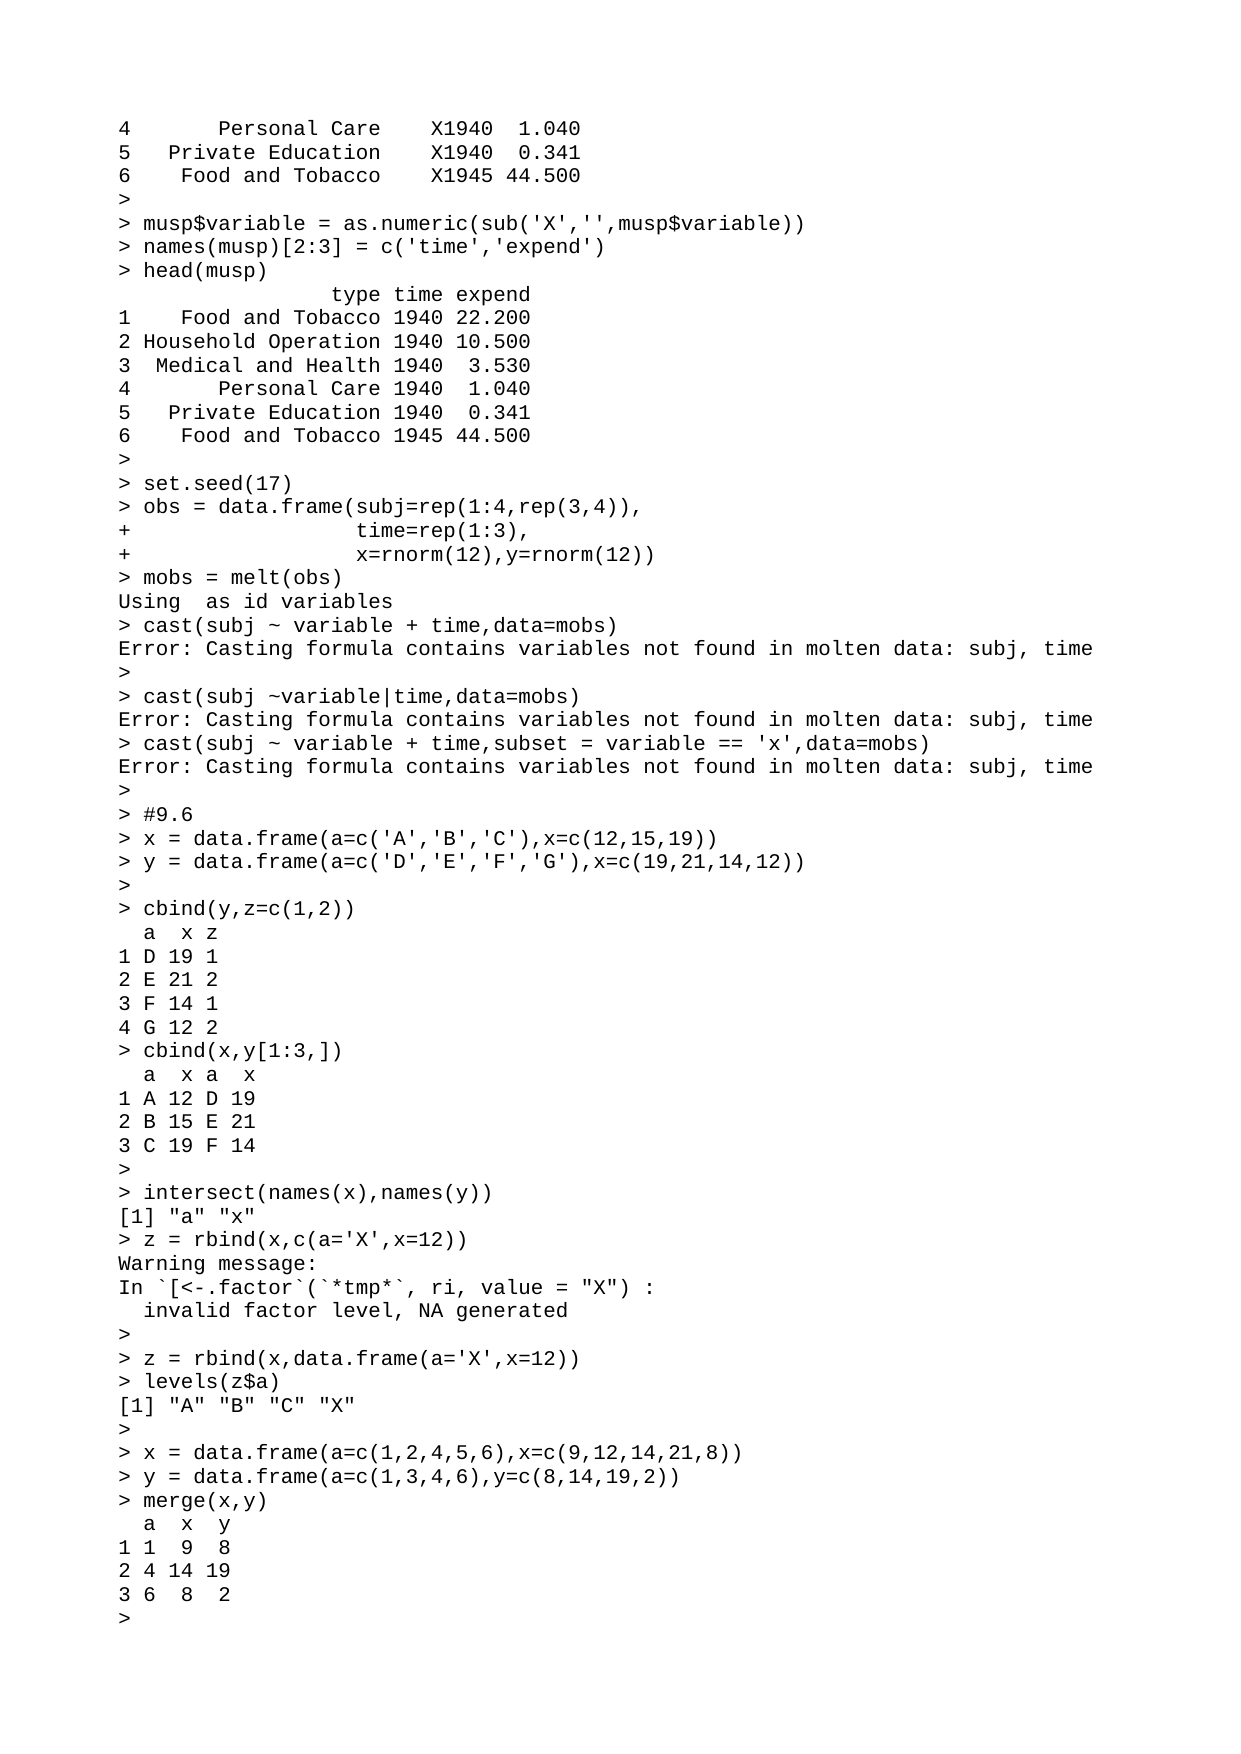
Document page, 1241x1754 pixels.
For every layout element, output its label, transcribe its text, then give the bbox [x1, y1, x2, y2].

text 1 D 19 1 [118, 946, 1122, 969]
text > merge(x,y) [118, 1489, 1122, 1513]
text > head(musp) [118, 260, 1122, 284]
text Error: Casting formula contains variables not found in molten data: subj, time [118, 757, 1122, 780]
text > mobs = melt(obs) [118, 567, 1122, 591]
text > [118, 662, 1122, 686]
text > cast(subj ~ variable + time,subset = variable == 'x',data=mobs) [118, 733, 1122, 757]
text > x = data.frame(a=c(1,2,4,5,6),x=c(9,12,14,21,8)) [118, 1442, 1122, 1466]
text > obs = data.frame(subj=rep(1:4,rep(3,4)), [118, 496, 1122, 520]
text > musp$variable = as.numeric(sub('X','',musp$variable)) [118, 213, 1122, 236]
text > cbind(x,y[1:3,]) [118, 1040, 1122, 1064]
text 1 1 9 8 [118, 1537, 1122, 1561]
text > cbind(y,z=c(1,2)) [118, 898, 1122, 922]
text 4 Personal Care 1940 1.040 [118, 378, 1122, 402]
text In `[<-.factor`(`*tmp*`, ri, value = "X") : [118, 1277, 1122, 1300]
text > [118, 1419, 1122, 1442]
text > #9.6 [118, 804, 1122, 827]
text invalid factor level, NA generated [118, 1300, 1122, 1324]
text > intersect(names(x),names(y)) [118, 1182, 1122, 1206]
text 5 Private Education X1940 0.341 [118, 142, 1122, 165]
text > [118, 780, 1122, 804]
text Error: Casting formula contains variables not found in molten data: subj, time [118, 709, 1122, 733]
text > y = data.frame(a=c('D','E','F','G'),x=c(19,21,14,12)) [118, 851, 1122, 875]
text > set.seed(17) [118, 473, 1122, 496]
text > cast(subj ~ variable + time,data=mobs) [118, 615, 1122, 638]
text > [118, 1608, 1122, 1631]
text 5 Private Education 1940 0.341 [118, 402, 1122, 426]
text 2 Household Operation 1940 10.500 [118, 331, 1122, 354]
text Using as id variables [118, 591, 1122, 615]
text > cast(subj ~variable|time,data=mobs) [118, 686, 1122, 709]
text 3 Medical and Health 1940 3.530 [118, 354, 1122, 378]
text [1] "A" "B" "C" "X" [118, 1395, 1122, 1419]
text Warning message: [118, 1253, 1122, 1277]
text + time=rep(1:3), [118, 520, 1122, 544]
text 2 4 14 19 [118, 1561, 1122, 1584]
text a x a x [118, 1064, 1122, 1088]
text > [118, 1158, 1122, 1182]
text 3 F 14 1 [118, 993, 1122, 1017]
text 1 Food and Tobacco 1940 22.200 [118, 307, 1122, 331]
text > z = rbind(x,data.frame(a='X',x=12)) [118, 1348, 1122, 1371]
text + x=rnorm(12),y=rnorm(12)) [118, 544, 1122, 567]
text > z = rbind(x,c(a='X',x=12)) [118, 1229, 1122, 1253]
text [1] "a" "x" [118, 1206, 1122, 1229]
text > [118, 875, 1122, 898]
text > x = data.frame(a=c('A','B','C'),x=c(12,15,19)) [118, 827, 1122, 851]
text > names(musp)[2:3] = c('time','expend') [118, 236, 1122, 260]
text a x z [118, 922, 1122, 946]
text 4 Personal Care X1940 1.040 [118, 118, 1122, 142]
text 2 B 15 E 21 [118, 1111, 1122, 1135]
text 1 A 12 D 19 [118, 1088, 1122, 1111]
text > y = data.frame(a=c(1,3,4,6),y=c(8,14,19,2)) [118, 1466, 1122, 1489]
text > [118, 449, 1122, 473]
text 6 Food and Tobacco 1945 44.500 [118, 426, 1122, 449]
text > levels(z$a) [118, 1371, 1122, 1395]
text 3 6 8 2 [118, 1584, 1122, 1608]
text > [118, 189, 1122, 213]
text 6 Food and Tobacco X1945 44.500 [118, 165, 1122, 189]
text 4 G 12 2 [118, 1017, 1122, 1040]
text type time expend [118, 284, 1122, 307]
text 2 E 21 2 [118, 969, 1122, 993]
text Error: Casting formula contains variables not found in molten data: subj, time [118, 638, 1122, 662]
text 3 C 19 F 14 [118, 1135, 1122, 1158]
text > [118, 1324, 1122, 1348]
text a x y [118, 1513, 1122, 1537]
